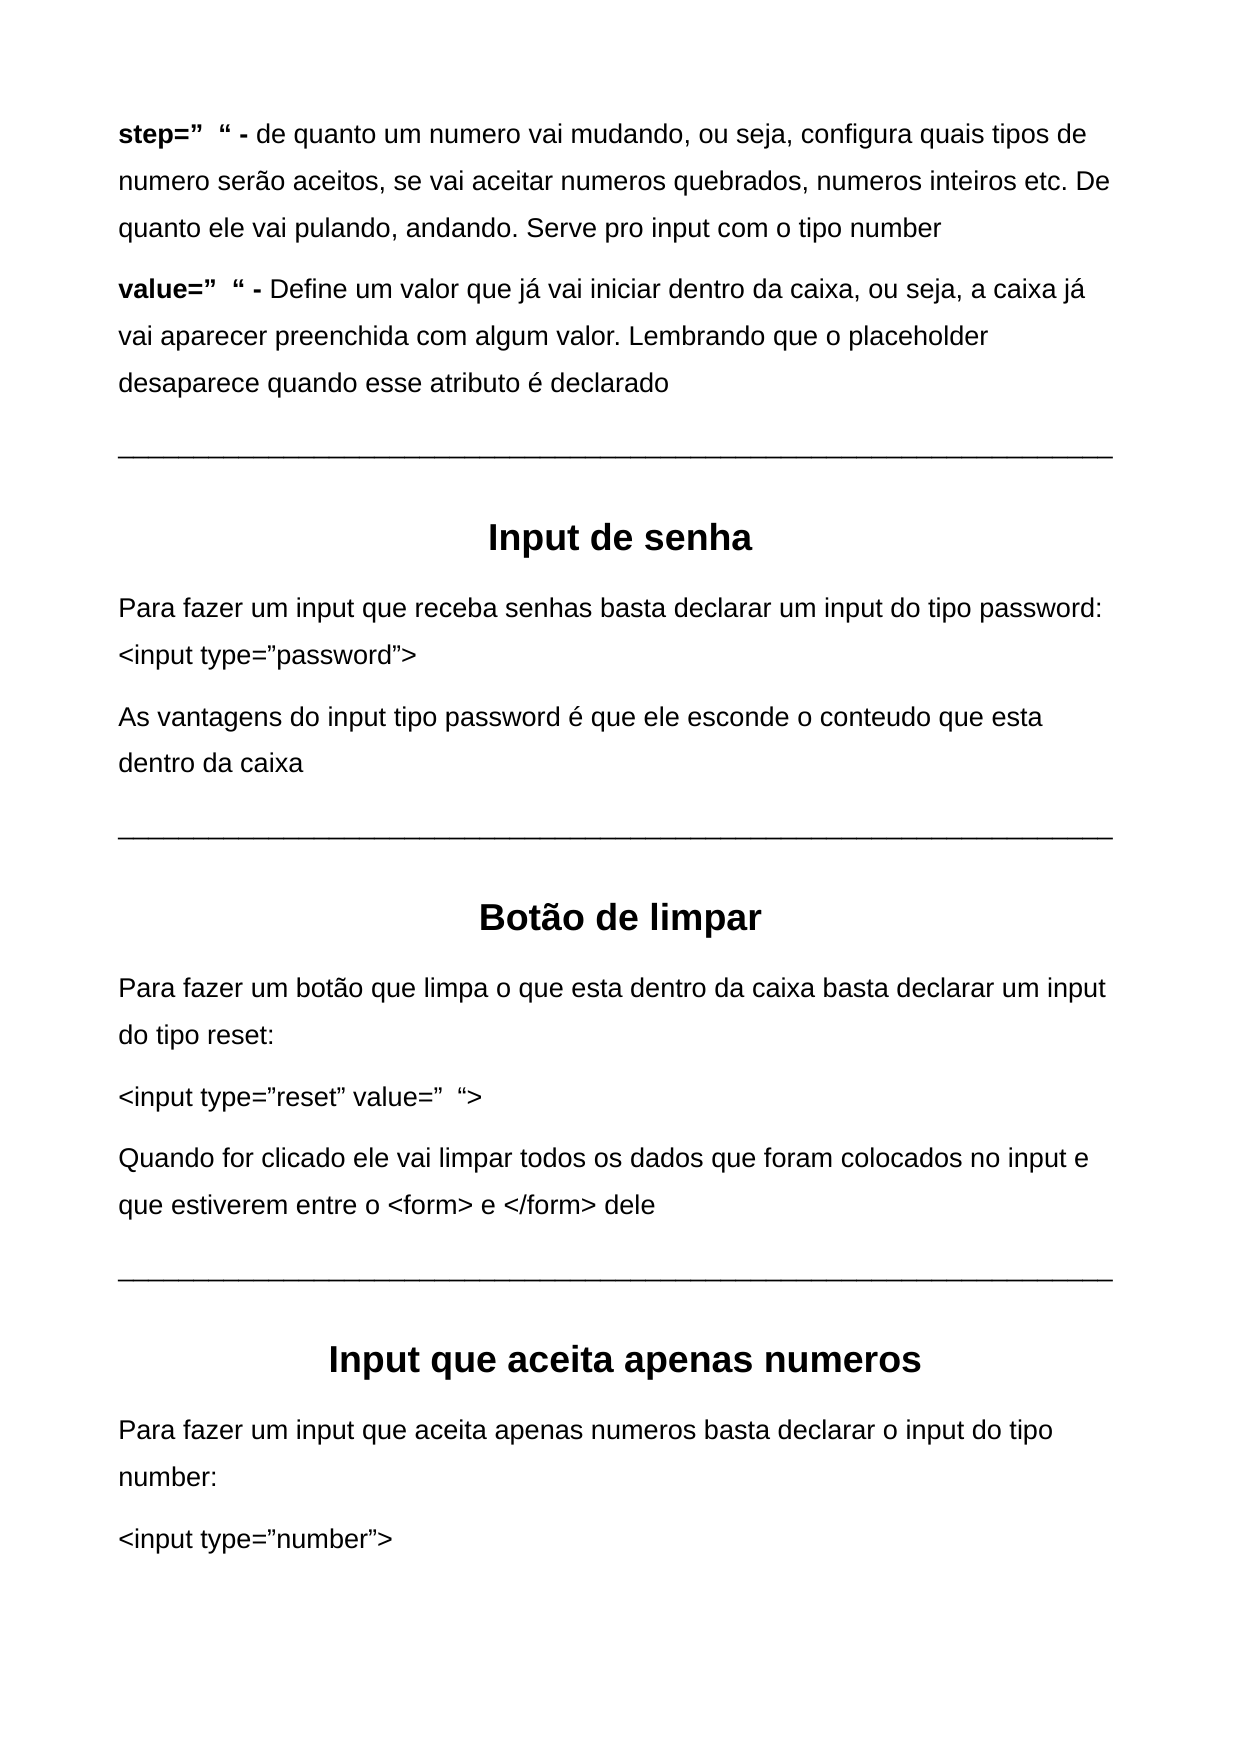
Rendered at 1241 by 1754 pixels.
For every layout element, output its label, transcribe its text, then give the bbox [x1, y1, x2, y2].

text <input type=”reset” value=” “> [118, 1081, 1122, 1112]
text Quando for clicado ele vai limpar todos os dados que foram colocados no input e que estiverem entre o <form> e </form> dele [118, 1142, 1122, 1220]
text Para fazer um input que receba senhas basta declarar um input do tipo password: <input type=”password”> [118, 592, 1122, 670]
text <input type=”number”> [118, 1523, 1122, 1554]
text Para fazer um botão que limpa o que esta dentro da caixa basta declarar um input do tipo reset: [118, 972, 1122, 1051]
subtitle Input de senha [118, 515, 1122, 558]
text __________________________________________________________________ [118, 428, 1122, 460]
text __________________________________________________________________ [118, 1251, 1122, 1282]
text value=” “ - Define um valor que já vai iniciar dentro da caixa, ou seja, a caixa já vai aparecer preenchida com algum valor. Lembrando que o placeholder desaparece quando esse atributo é declarado [118, 273, 1122, 398]
text step=” “ - de quanto um numero vai mudando, ou seja, configura quais tipos de numero serão aceitos, se vai aceitar numeros quebrados, numeros inteiros etc. De quanto ele vai pulando, andando. Serve pro input com o tipo number [118, 118, 1122, 243]
subtitle Botão de limpar [118, 895, 1122, 938]
text Para fazer um input que aceita apenas numeros basta declarar o input do tipo number: [118, 1414, 1122, 1492]
subtitle Input que aceita apenas numeros [118, 1337, 1122, 1380]
text __________________________________________________________________ [118, 809, 1122, 840]
text As vantagens do input tipo password é que ele esconde o conteudo que esta dentro da caixa [118, 701, 1122, 779]
